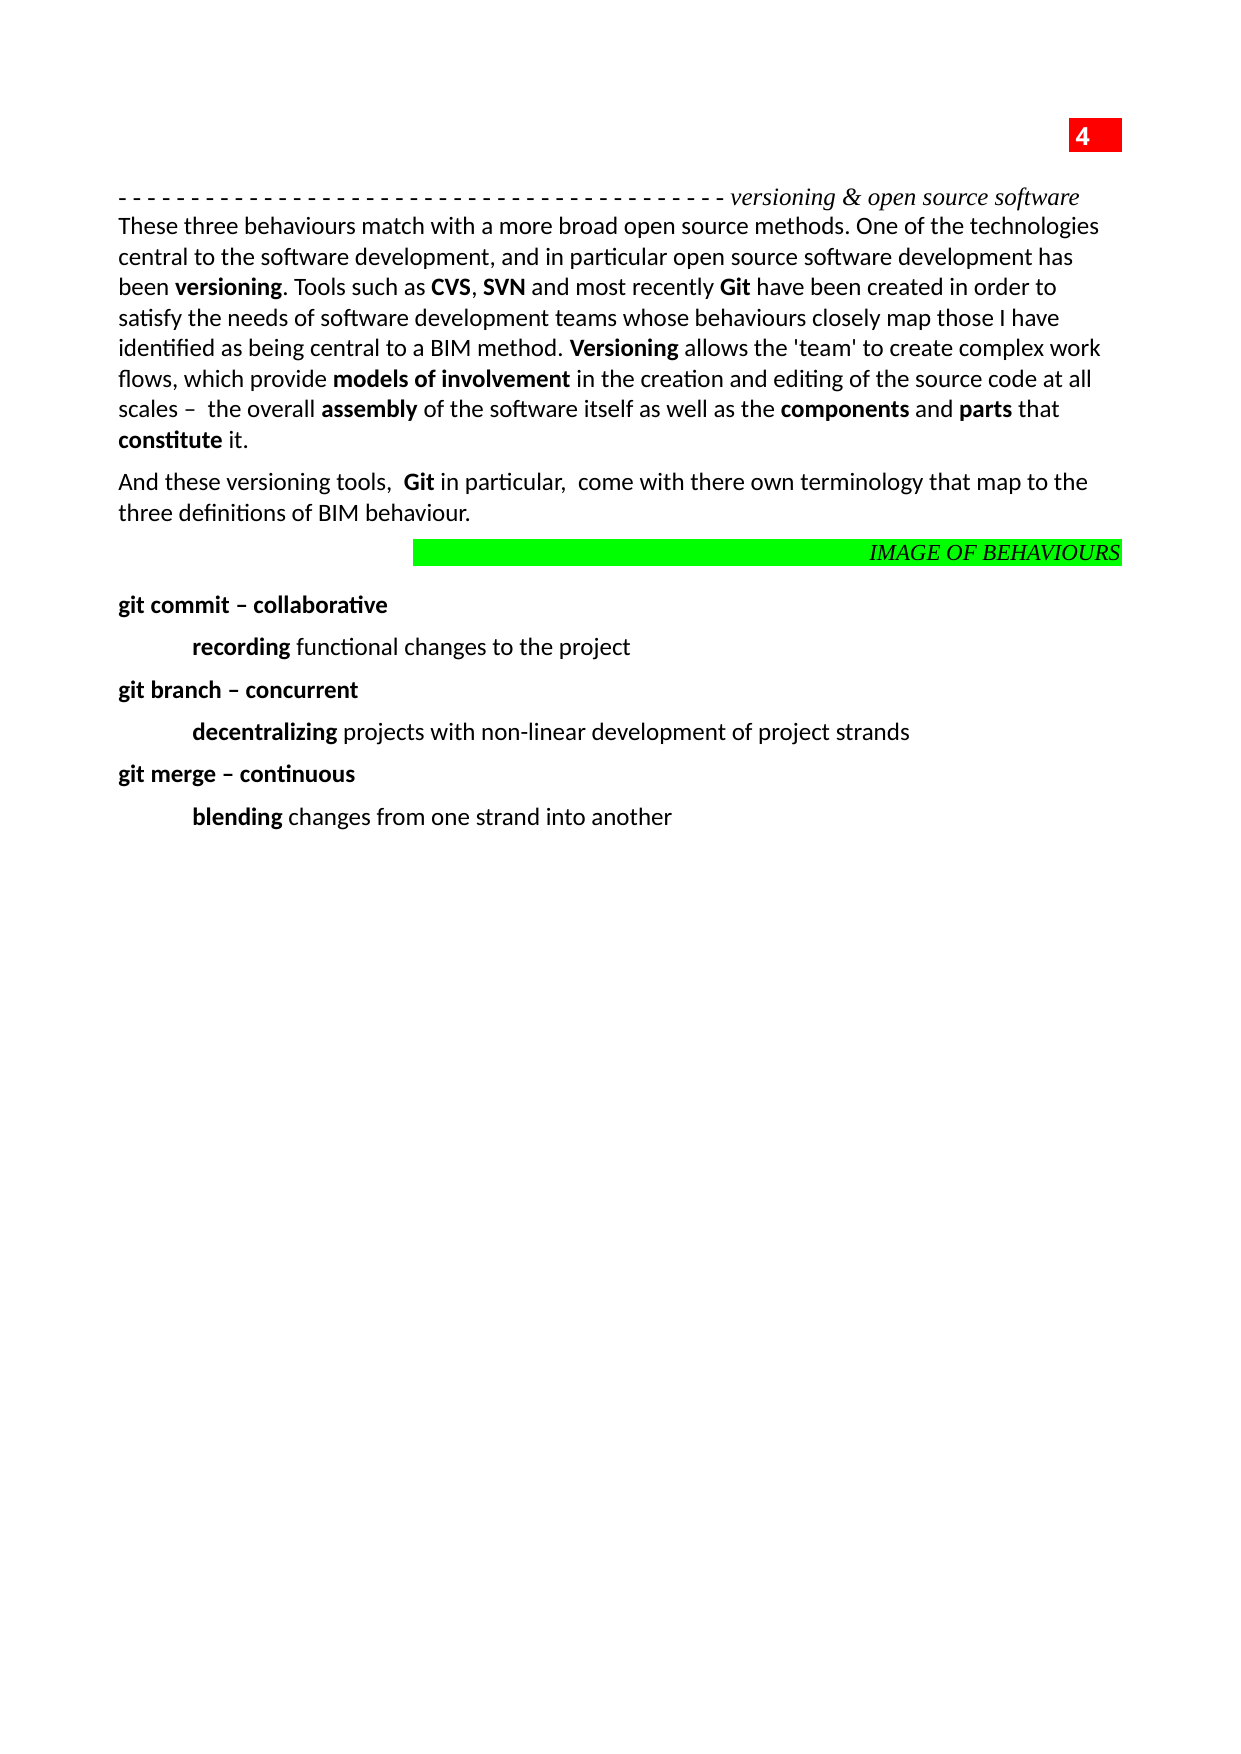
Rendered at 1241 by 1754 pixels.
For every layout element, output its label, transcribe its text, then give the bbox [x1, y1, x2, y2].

text blending changes from one strand into another [118, 801, 1122, 831]
text These three behaviours match with a more broad open source methods. One of the technologies central to the software development, and in particular open source software development has been versioning. Tools such as CVS, SVN and most recently Git have been created in order to satisfy the needs of software development teams whose behaviours closely map those I have identified as being central to a BIM method. Versioning allows the 'team' to create complex work flows, which provide models of involvement in the creation and editing of the source code at all scales – the overall assembly of the software itself as well as the components and parts that constitute it. [118, 210, 1122, 454]
text - - - - - - - - - - - - - - - - - - - - - - - - - - - - - - - - - - - - - - - - - - versioning & open source software [118, 182, 1122, 210]
text recording functional changes to the project [118, 631, 1122, 662]
text IMAGE OF BEHAVIOURS [413, 539, 1122, 566]
text git commit – collaborative [118, 589, 1122, 620]
text git branch – concurrent [118, 674, 1122, 704]
text And these versioning tools, Git in particular, come with there own terminology that map to the three definitions of BIM behaviour. [118, 466, 1122, 527]
text decentralizing projects with non-linear development of project strands [118, 716, 1122, 747]
text git merge – continuous [118, 758, 1122, 789]
